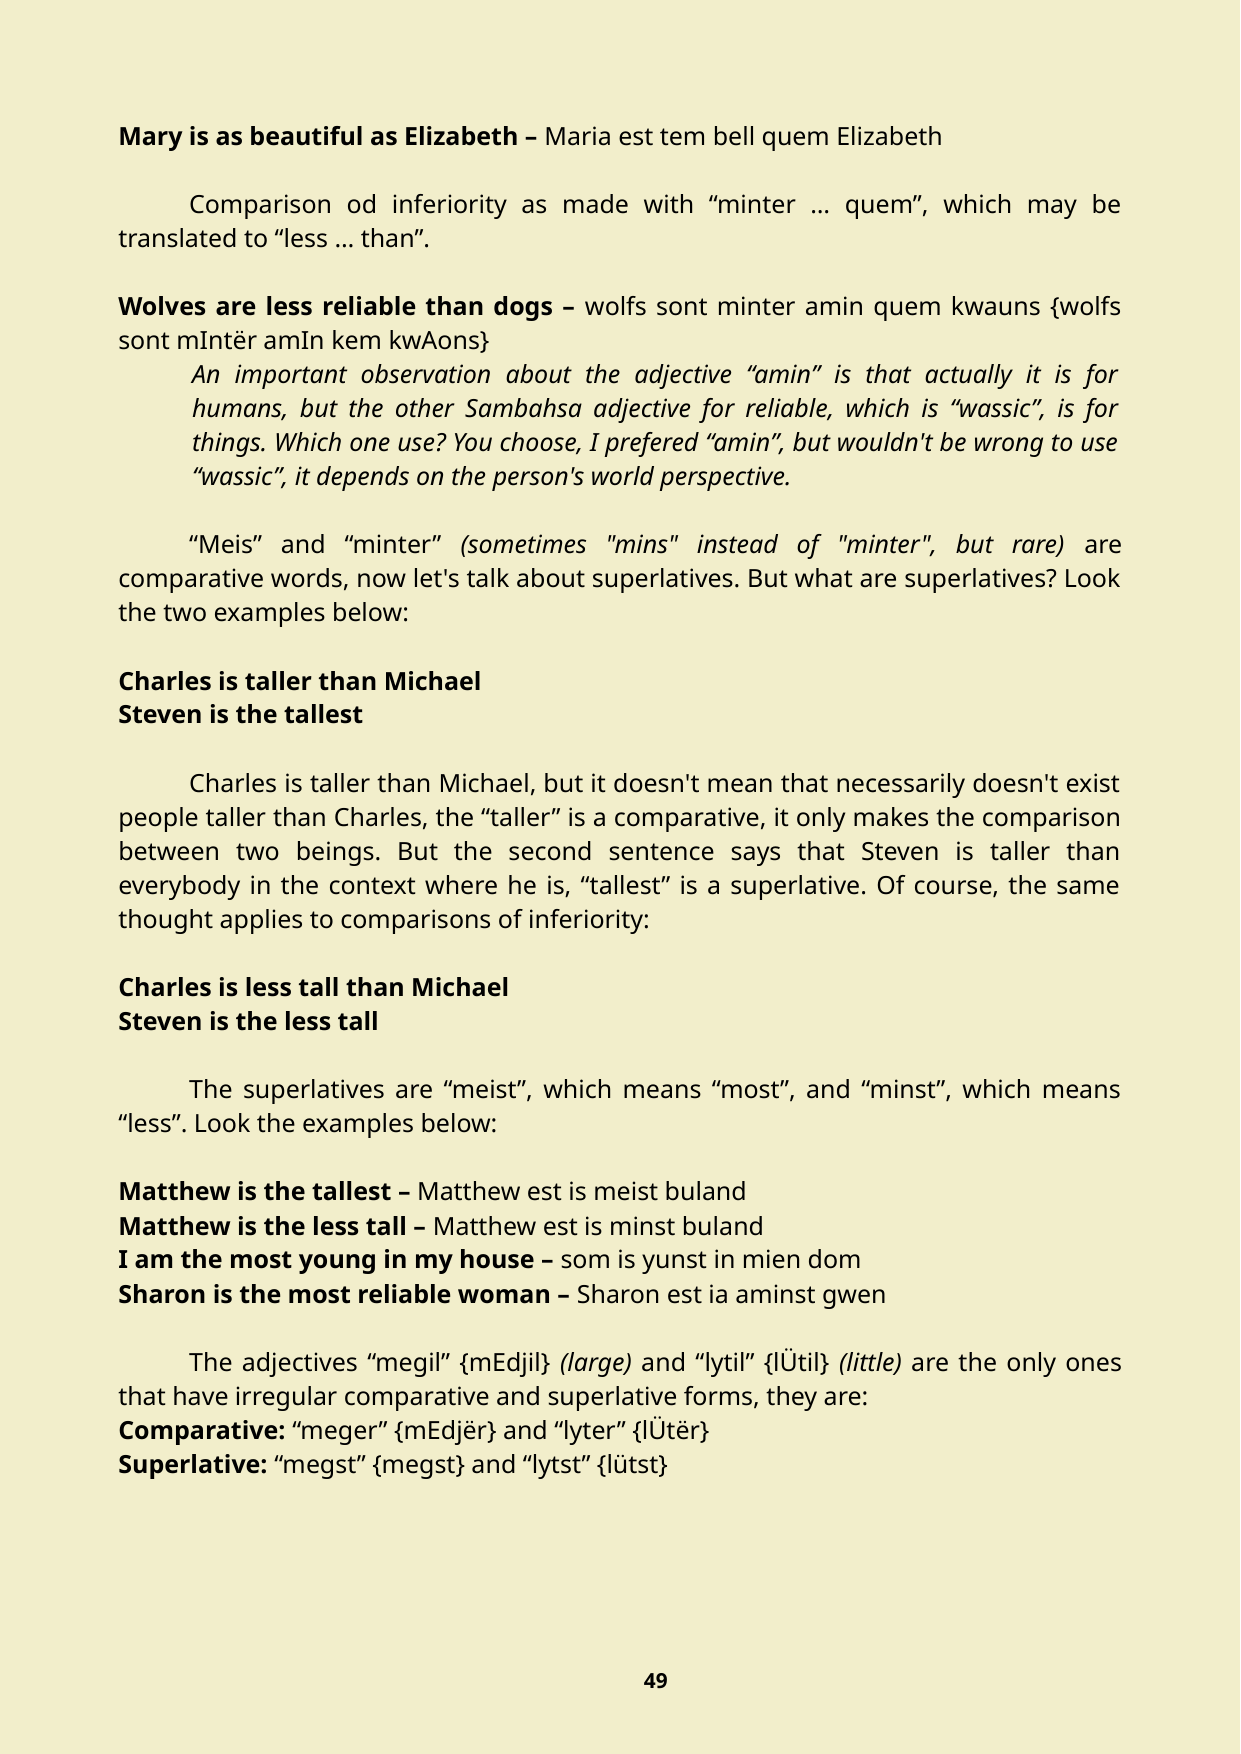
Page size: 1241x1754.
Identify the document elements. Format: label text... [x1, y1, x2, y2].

text Matthew is the less tall – Matthew est is minst buland [118, 1208, 1122, 1242]
text An important observation about the adjective “amin” is that actually it is for humans, but the other Sambahsa adjective for reliable, which is “wassic”, is for things. Which one use? You choose, I prefered “amin”, but wouldn't be wrong to use “wassic”, it depends on the person's world perspective. [192, 357, 1122, 493]
text The adjectives “megil” {mEdjil} (large) and “lytil” {lÜtil} (little) are the only ones that have irregular comparative and superlative forms, they are: [118, 1344, 1122, 1412]
text “Meis” and “minter” (sometimes "mins" instead of "minter", but rare) are comparative words, now let's talk about superlatives. But what are superlatives? Look the two examples below: [118, 527, 1122, 629]
text Charles is taller than Michael [118, 663, 1122, 697]
text Superlative: “megst” {megst} and “lytst” {lütst} [118, 1447, 1122, 1481]
text Steven is the less tall [118, 1004, 1122, 1038]
text Charles is taller than Michael, but it doesn't mean that necessarily doesn't exist people taller than Charles, the “taller” is a comparative, it only makes the comparison between two beings. But the second sentence says that Steven is taller than everybody in the context where he is, “tallest” is a superlative. Of course, the same thought applies to comparisons of inferiority: [118, 765, 1122, 936]
text Steven is the tallest [118, 697, 1122, 731]
text The superlatives are “meist”, which means “most”, and “minst”, which means “less”. Look the examples below: [118, 1072, 1122, 1140]
text Sharon is the most reliable woman – Sharon est ia aminst gwen [118, 1276, 1122, 1310]
text Matthew is the tallest – Matthew est is meist buland [118, 1174, 1122, 1208]
text Wolves are less reliable than dogs – wolfs sont minter amin quem kwauns {wolfs sont mIntër amIn kem kwAons} [118, 288, 1122, 357]
text Comparison od inferiority as made with “minter … quem”, which may be translated to “less … than”. [118, 186, 1122, 254]
text I am the most young in my house – som is yunst in mien dom [118, 1242, 1122, 1276]
text Comparative: “meger” {mEdjër} and “lyter” {lÜtër} [118, 1412, 1122, 1447]
text Charles is less tall than Michael [118, 970, 1122, 1004]
text Mary is as beautiful as Elizabeth – Maria est tem bell quem Elizabeth [118, 118, 1122, 152]
